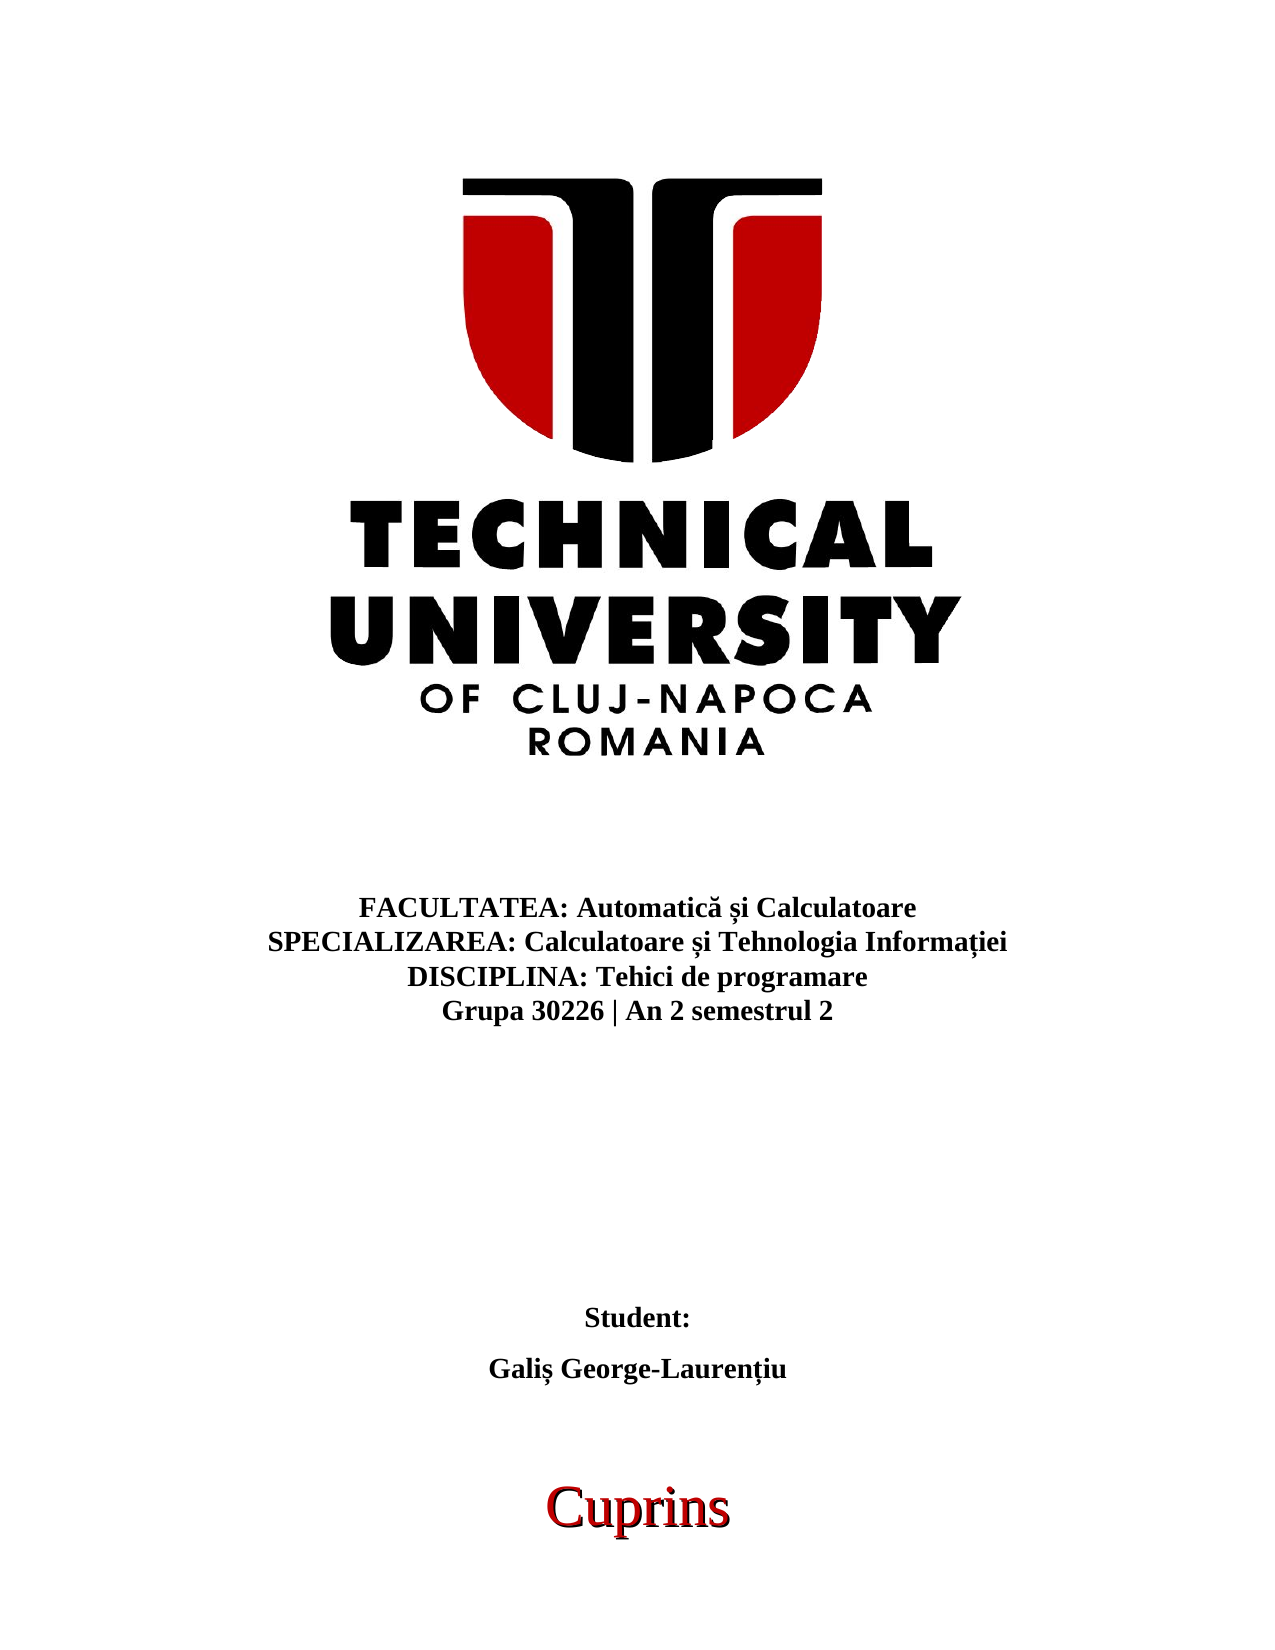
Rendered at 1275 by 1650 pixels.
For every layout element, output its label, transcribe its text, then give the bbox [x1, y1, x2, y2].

text Student: [150, 1300, 1125, 1333]
text Galiș George-Laurențiu [150, 1351, 1125, 1385]
text FACULTATEA: Automatică și Calculatoare SPECIALIZAREA: Calculatoare și Tehnologia Informației DISCIPLINA: Tehici de programare Grupa 30226 | An 2 semestrul 2 [150, 890, 1125, 1027]
text Cuprins [150, 1471, 1125, 1538]
